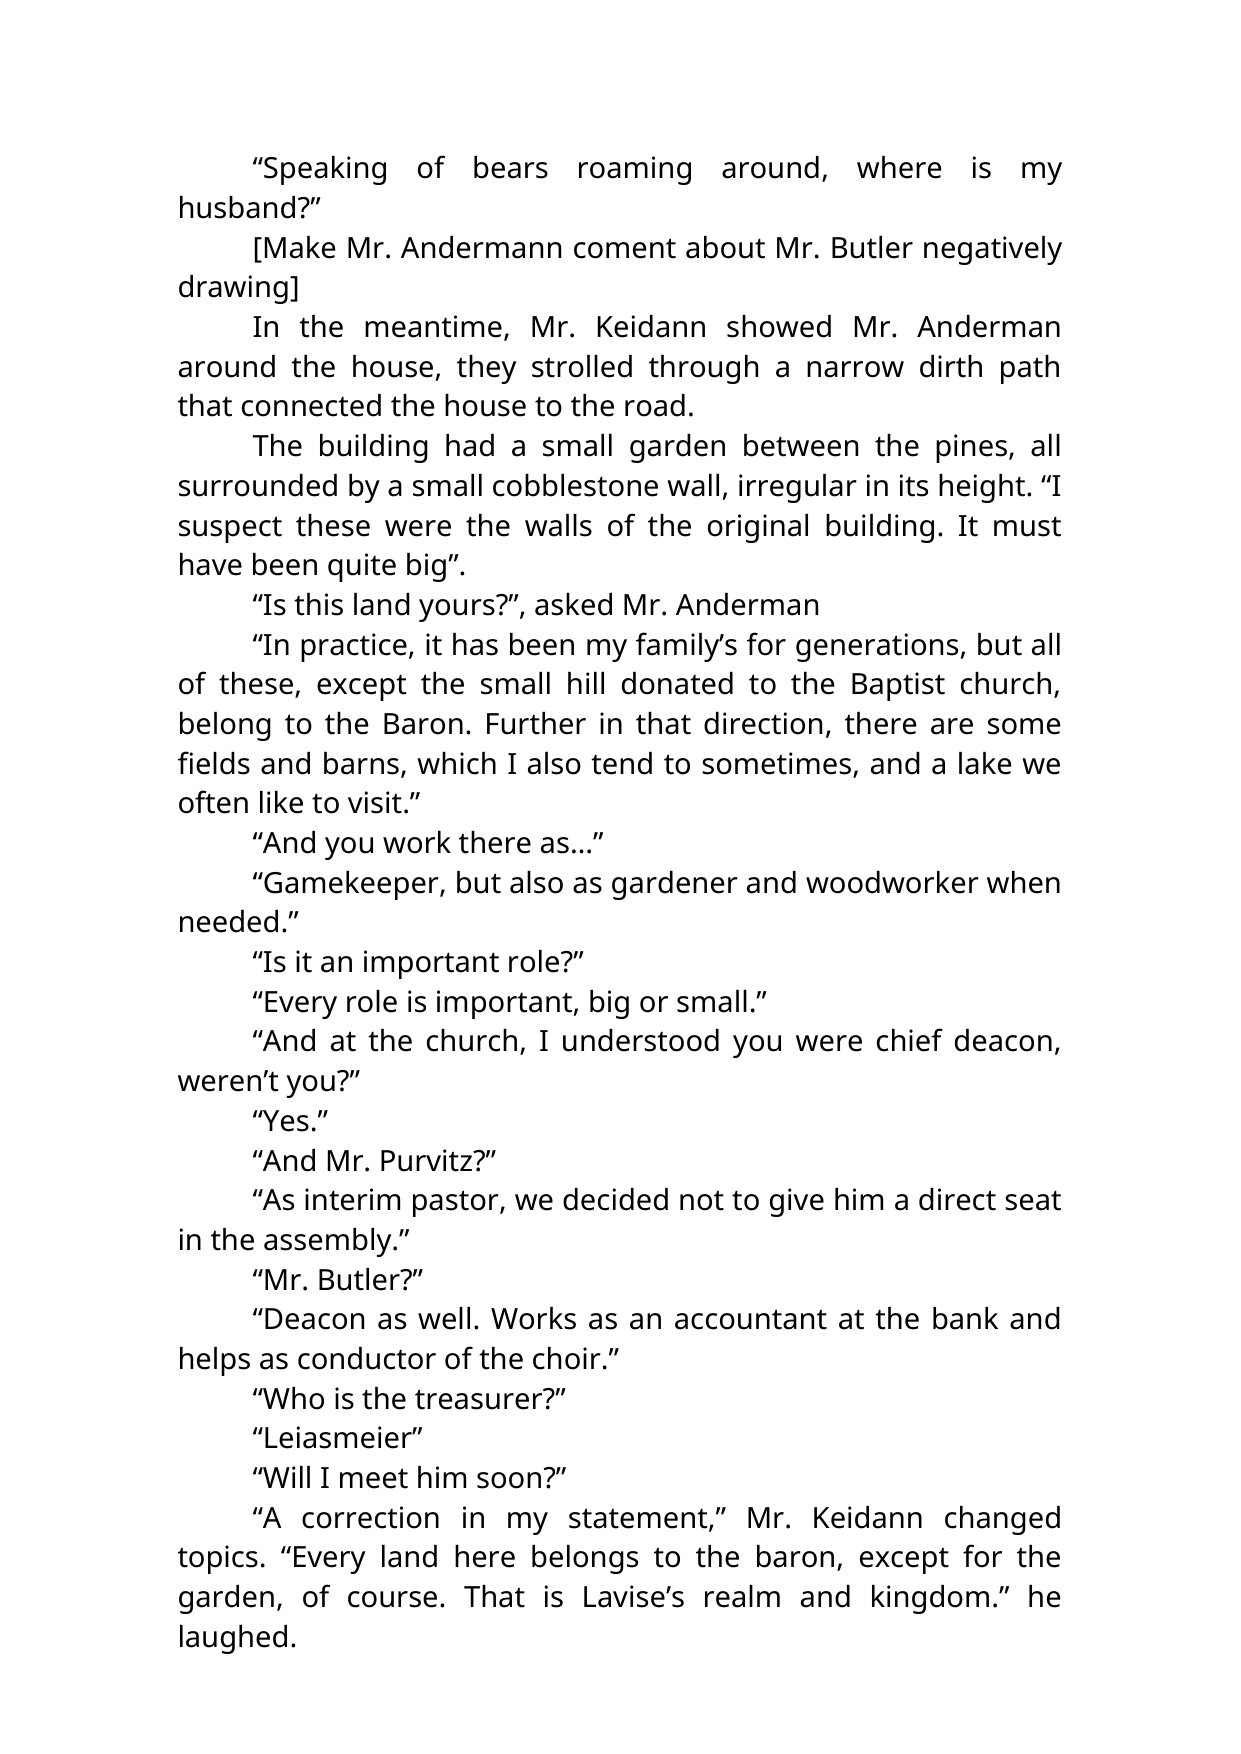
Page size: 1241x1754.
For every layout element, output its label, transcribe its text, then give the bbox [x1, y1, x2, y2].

text [Make Mr. Andermann coment about Mr. Butler negatively drawing] [177, 227, 1063, 306]
text “And you work there as…” [177, 822, 1063, 862]
text “Yes.” [177, 1100, 1063, 1140]
text “And at the church, I understood you were chief deacon, weren’t you?” [177, 1021, 1063, 1100]
text “And Mr. Purvitz?” [177, 1140, 1063, 1179]
text “As interim pastor, we decided not to give him a direct seat in the assembly.” [177, 1179, 1063, 1259]
text “Is it an important role?” [177, 941, 1063, 981]
text “Deacon as well. Works as an accountant at the bank and helps as conductor of the choir.” [177, 1298, 1063, 1378]
text “A correction in my statement,” Mr. Keidann changed topics. “Every land here belongs to the baron, except for the garden, of course. That is Lavise’s realm and kingdom.” he laughed. [177, 1497, 1063, 1656]
text “Is this land yours?”, asked Mr. Anderman [177, 584, 1063, 624]
text “Who is the treasurer?” [177, 1378, 1063, 1418]
text “Will I meet him soon?” [177, 1457, 1063, 1497]
text “In practice, it has been my family’s for generations, but all of these, except the small hill donated to the Baptist church, belong to the Baron. Further in that direction, there are some fields and barns, which I also tend to sometimes, and a lake we often like to visit.” [177, 624, 1063, 822]
text The building had a small garden between the pines, all surrounded by a small cobblestone wall, irregular in its height. “I suspect these were the walls of the original building. It must have been quite big”. [177, 425, 1063, 584]
text “Mr. Butler?” [177, 1259, 1063, 1298]
text In the meantime, Mr. Keidann showed Mr. Anderman around the house, they strolled through a narrow dirth path that connected the house to the road. [177, 306, 1063, 425]
text “Every role is important, big or small.” [177, 981, 1063, 1021]
text “Speaking of bears roaming around, where is my husband?” [177, 148, 1063, 227]
text “Gamekeeper, but also as gardener and woodworker when needed.” [177, 862, 1063, 941]
text “Leiasmeier” [177, 1418, 1063, 1457]
